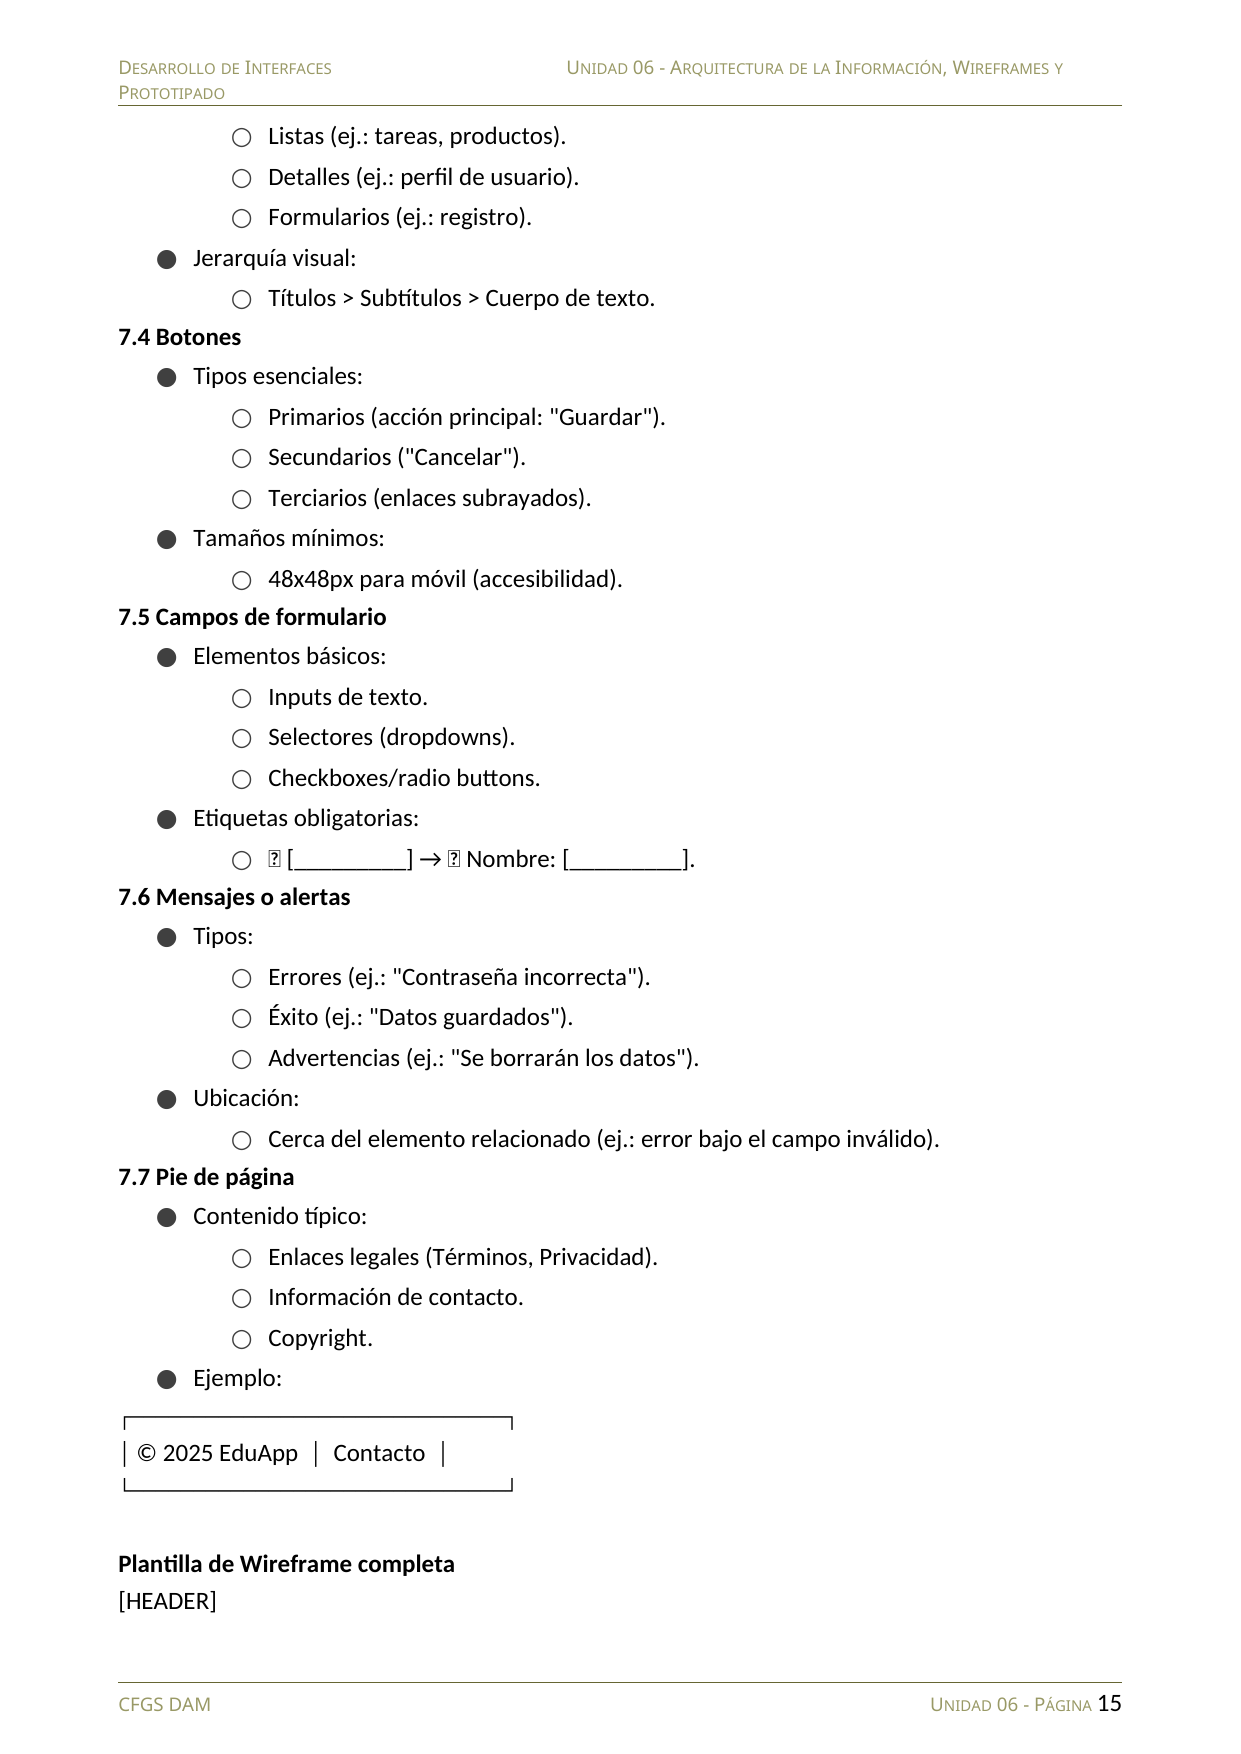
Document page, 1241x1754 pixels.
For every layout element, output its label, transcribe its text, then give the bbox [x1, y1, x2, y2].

list Secundarios ("Cancelar"). [231, 439, 1122, 473]
list Información de contacto. [231, 1279, 1122, 1313]
list Selectores (dropdowns). [231, 719, 1122, 753]
list Errores (ej.: "Contraseña incorrecta"). [231, 958, 1122, 992]
list Enlaces legales (Términos, Privacidad). [231, 1238, 1122, 1272]
text 7.4 Botones [118, 321, 1122, 351]
text 7.6 Mensajes o alertas [118, 881, 1122, 911]
list 48x48px para móvil (accesibilidad). [231, 560, 1122, 594]
list Tipos esenciales: [156, 358, 1122, 392]
list Elementos básicos: [156, 638, 1122, 672]
list Inputs de texto. [231, 678, 1122, 712]
list Jerarquía visual: [156, 239, 1122, 274]
list Tipos: [156, 918, 1122, 952]
text 7.7 Pie de página [118, 1161, 1122, 1191]
list Contenido típico: [156, 1198, 1122, 1232]
list Detalles (ej.: perfil de usuario). [231, 158, 1122, 193]
list Formularios (ej.: registro). [231, 199, 1122, 233]
text [HEADER] [118, 1585, 1122, 1616]
list Primarios (acción principal: "Guardar"). [231, 398, 1122, 432]
list Terciarios (enlaces subrayados). [231, 479, 1122, 513]
list Listas (ej.: tareas, productos). [231, 118, 1122, 152]
list Copyright. [231, 1319, 1122, 1353]
list Ejemplo: [156, 1360, 1122, 1394]
list Cerca del elemento relacionado (ej.: error bajo el campo inválido). [231, 1120, 1122, 1154]
list Ubicación: [156, 1080, 1122, 1114]
list Etiquetas obligatorias: [156, 800, 1122, 834]
text ┌──────────────────────────────┐ [118, 1401, 1122, 1431]
text │ © 2025 EduApp │ Contacto │ [118, 1437, 1122, 1468]
list Checkboxes/radio buttons. [231, 759, 1122, 793]
list Títulos > Subtítulos > Cuerpo de texto. [231, 280, 1122, 314]
text Plantilla de Wireframe completa [118, 1548, 1122, 1579]
list Tamaños mínimos: [156, 520, 1122, 554]
list ❌ [_________] → ✅ Nombre: [_________]. [231, 840, 1122, 874]
list Advertencias (ej.: "Se borrarán los datos"). [231, 1039, 1122, 1073]
list Éxito (ej.: "Datos guardados"). [231, 999, 1122, 1033]
text └──────────────────────────────┘ [118, 1474, 1122, 1505]
text 7.5 Campos de formulario [118, 601, 1122, 631]
